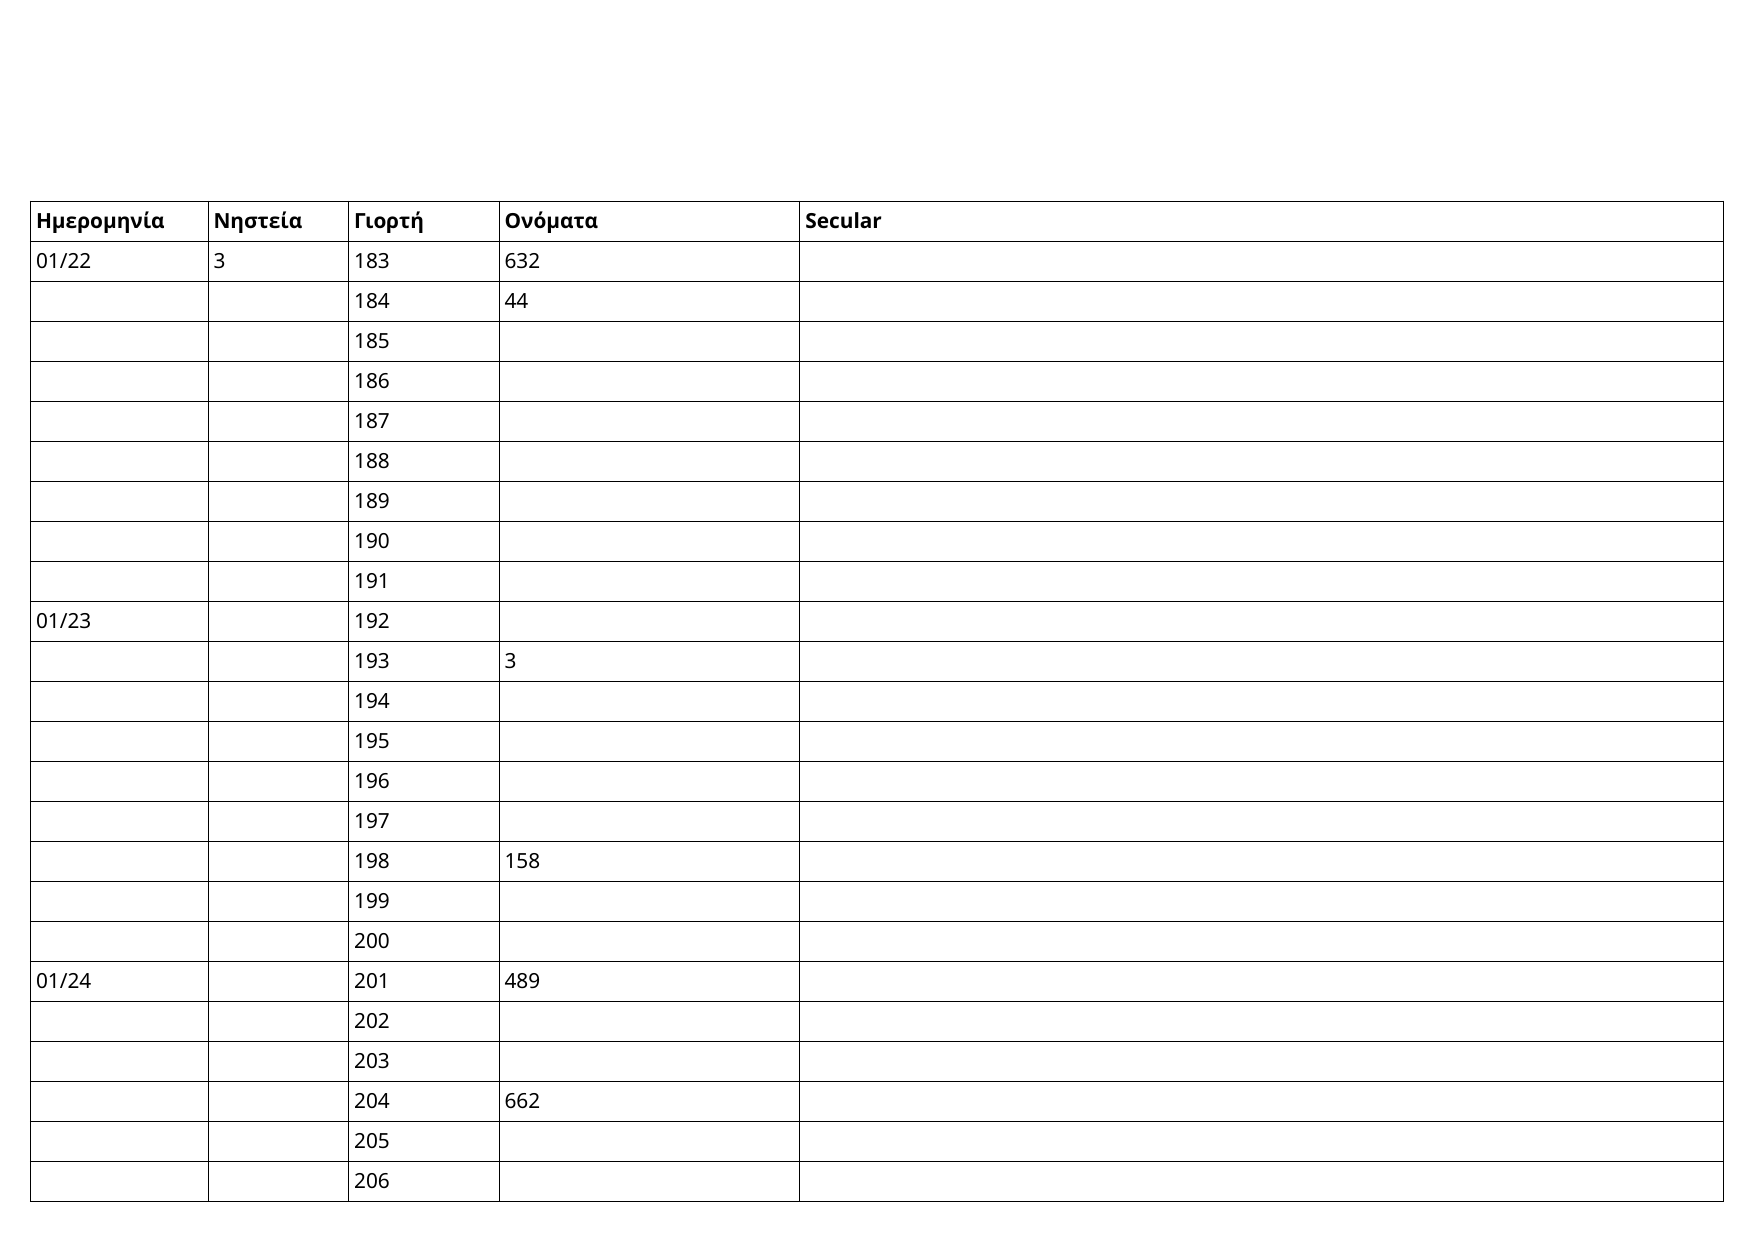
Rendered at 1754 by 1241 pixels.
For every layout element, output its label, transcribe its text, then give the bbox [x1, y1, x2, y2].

table_cell [31, 402, 208, 441]
table_cell [31, 322, 208, 361]
table_cell [800, 402, 1723, 441]
table_cell [800, 1162, 1723, 1201]
table_cell [209, 282, 348, 321]
table_cell 196 [349, 762, 499, 801]
table_cell [209, 762, 348, 801]
table_cell [209, 722, 348, 761]
table_cell 187 [349, 402, 499, 441]
table_cell [31, 882, 208, 921]
table_cell [209, 1122, 348, 1161]
table_cell [500, 882, 799, 921]
table_cell [209, 682, 348, 721]
table_cell 184 [349, 282, 499, 321]
table_cell 183 [349, 242, 499, 281]
table_cell [800, 1122, 1723, 1161]
table_cell [500, 522, 799, 561]
table_cell [800, 1002, 1723, 1041]
table_cell [800, 642, 1723, 681]
table_cell [800, 842, 1723, 881]
table_cell 202 [349, 1002, 499, 1041]
table_cell [209, 1042, 348, 1081]
table_cell [209, 602, 348, 641]
table_cell 158 [500, 842, 799, 881]
table_cell 198 [349, 842, 499, 881]
table_cell [209, 642, 348, 681]
table_cell [31, 642, 208, 681]
table_cell [800, 762, 1723, 801]
table_cell [500, 1122, 799, 1161]
table_cell 186 [349, 362, 499, 401]
table_cell [209, 402, 348, 441]
table_cell [500, 762, 799, 801]
table_cell 201 [349, 962, 499, 1001]
table_cell [500, 402, 799, 441]
table_cell [31, 1122, 208, 1161]
table_cell [800, 562, 1723, 601]
table_cell [209, 842, 348, 881]
table_cell [500, 602, 799, 641]
table_cell [500, 682, 799, 721]
table_cell 188 [349, 442, 499, 481]
table_cell 489 [500, 962, 799, 1001]
table_cell [500, 562, 799, 601]
table_cell [31, 522, 208, 561]
table_cell 204 [349, 1082, 499, 1121]
table_cell [800, 442, 1723, 481]
table_cell [800, 242, 1723, 281]
table_cell [800, 362, 1723, 401]
table_cell [31, 842, 208, 881]
table_cell [500, 1042, 799, 1081]
table_cell 193 [349, 642, 499, 681]
table_header Secular [800, 202, 1723, 241]
table_cell [209, 482, 348, 521]
table_header Νηστεία [209, 202, 348, 241]
table_cell [209, 562, 348, 601]
table_cell [31, 562, 208, 601]
table_cell [209, 802, 348, 841]
table_cell 3 [500, 642, 799, 681]
table_cell [500, 922, 799, 961]
table_cell 01/22 [31, 242, 208, 281]
table_cell [31, 1002, 208, 1041]
table_cell [31, 1082, 208, 1121]
table_cell 197 [349, 802, 499, 841]
table_cell 662 [500, 1082, 799, 1121]
table_cell 44 [500, 282, 799, 321]
table_cell [500, 322, 799, 361]
table_cell 199 [349, 882, 499, 921]
table_cell [800, 482, 1723, 521]
table_cell [209, 922, 348, 961]
table_cell 206 [349, 1162, 499, 1201]
table_cell [31, 722, 208, 761]
table_cell [800, 962, 1723, 1001]
table_cell [31, 282, 208, 321]
table_cell [31, 1042, 208, 1081]
table_cell [31, 802, 208, 841]
table_cell 3 [209, 242, 348, 281]
table_cell [500, 442, 799, 481]
table_cell [800, 882, 1723, 921]
table_cell [209, 962, 348, 1001]
table_cell [31, 362, 208, 401]
table_cell 192 [349, 602, 499, 641]
table_cell [500, 362, 799, 401]
table_header Ονόματα [500, 202, 799, 241]
table_cell [800, 602, 1723, 641]
table_cell [209, 1162, 348, 1201]
table_cell 01/24 [31, 962, 208, 1001]
table_cell [209, 882, 348, 921]
table_cell [500, 722, 799, 761]
table_cell [800, 322, 1723, 361]
table_cell 205 [349, 1122, 499, 1161]
table_cell 195 [349, 722, 499, 761]
table_cell [209, 1082, 348, 1121]
table_cell [800, 1042, 1723, 1081]
table_cell [209, 522, 348, 561]
table_cell 191 [349, 562, 499, 601]
table_cell [800, 1082, 1723, 1121]
table_cell 203 [349, 1042, 499, 1081]
table_cell [500, 482, 799, 521]
table_cell 190 [349, 522, 499, 561]
table_cell 632 [500, 242, 799, 281]
table_cell [31, 482, 208, 521]
table_cell [209, 322, 348, 361]
table_cell [800, 802, 1723, 841]
table_cell 185 [349, 322, 499, 361]
table_cell [31, 922, 208, 961]
table_cell [31, 762, 208, 801]
table_cell [209, 362, 348, 401]
table_cell [500, 802, 799, 841]
table_cell [800, 522, 1723, 561]
table_cell 01/23 [31, 602, 208, 641]
table_cell 194 [349, 682, 499, 721]
table_cell [31, 1162, 208, 1201]
table_cell [31, 682, 208, 721]
table_cell [800, 722, 1723, 761]
table_cell [500, 1162, 799, 1201]
table_cell 200 [349, 922, 499, 961]
table_header Γιορτή [349, 202, 499, 241]
table_header Ημερομηνία [31, 202, 208, 241]
table_cell [209, 1002, 348, 1041]
table_cell [209, 442, 348, 481]
table_cell [31, 442, 208, 481]
table_cell [800, 682, 1723, 721]
table_cell [800, 922, 1723, 961]
table_cell 189 [349, 482, 499, 521]
table_cell [800, 282, 1723, 321]
table_cell [500, 1002, 799, 1041]
